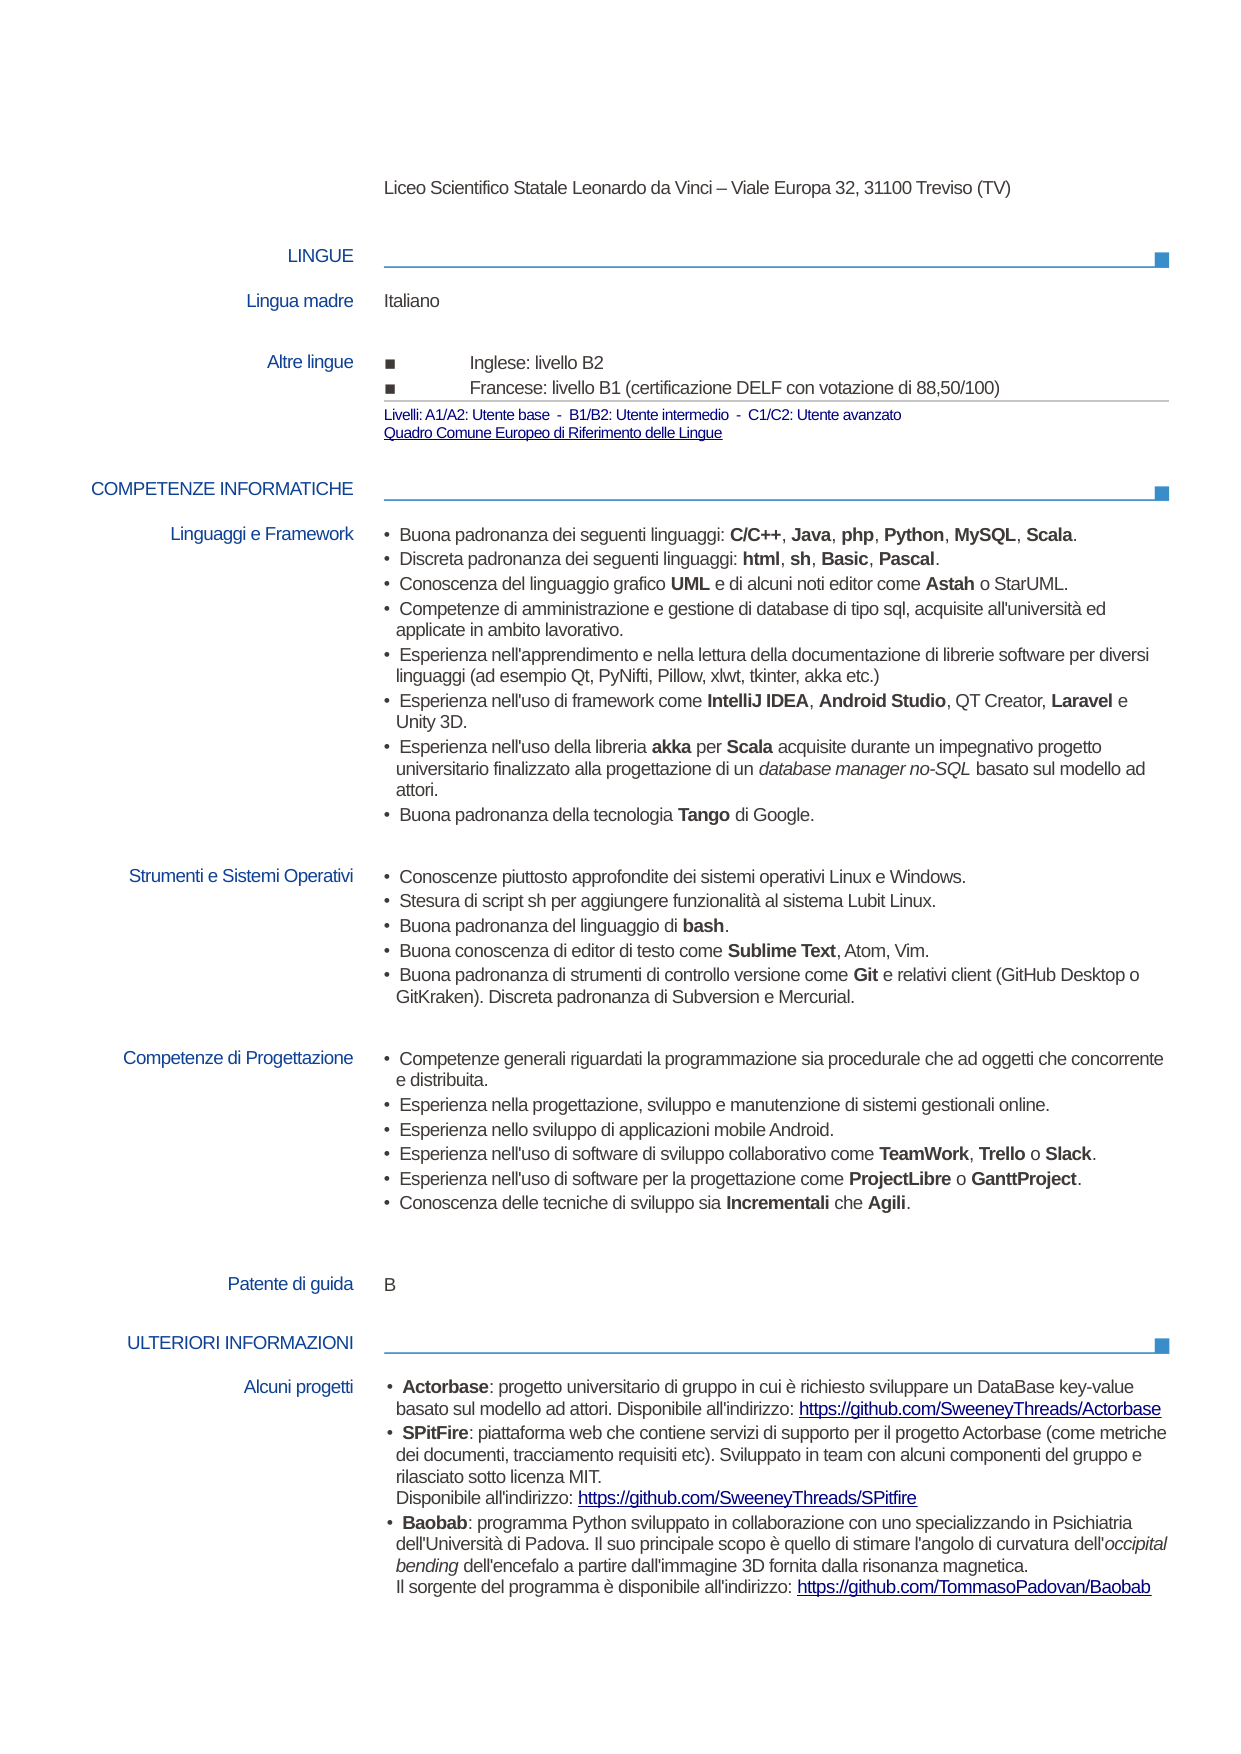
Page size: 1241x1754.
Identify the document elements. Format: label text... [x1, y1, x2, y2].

table_header Patente di guida [89, 1270, 384, 1295]
picture [384, 1338, 1170, 1354]
table_cell [89, 400, 384, 441]
table_header Lingua madre [89, 287, 384, 313]
table_header [384, 1332, 1169, 1338]
table_header Italiano [384, 287, 1169, 313]
table_header [384, 245, 1169, 252]
table_header LINGUE [89, 245, 384, 267]
table_cell Livelli: A1/A2: Utente base - B1/B2: Utente intermedio - C1/C2: Utente avanzato Quadro Comune Europeo di Riferimento delle Lingue [384, 402, 1169, 441]
table_header Actorbase: progetto universitario di gruppo in cui è richiesto sviluppare un DataBase key-value basato sul modello ad attori. Disponibile all'indirizzo: https://github.com/SweeneyThreads/Actorbase SPitFire: piattaforma web che contiene servizi di supporto per il progetto Actorbase (come metriche dei documenti, tracciamento requisiti etc). Sviluppato in team con alcuni componenti del gruppo e rilasciato sotto licenza MIT. Disponibile all'indirizzo: https://github.com/SweeneyThreads/SPitfire Baobab: programma Python sviluppato in collaborazione con uno specializzando in Psichiatria dell'Università di Padova. Il suo principale scopo è quello di stimare l'angolo di curvatura dell'occipital bending dell'encefalo a partire dall'immagine 3D fornita dalla risonanza magnetica. Il sorgente del programma è disponibile all'indirizzo: https://github.com/TommasoPadovan/Baobab Progetti universitari di Programmazione ad Oggetti e Basi di Dati, realizzati individualmente e disponibili su GitHub alla pagina: https://github.com/TommasoPadovan/ProgettiUniPDTriennale [384, 1373, 1169, 1598]
table_header B [384, 1270, 1169, 1295]
table_header Linguaggi e Framework [89, 521, 384, 825]
table_header Strumenti e Sistemi Operativi [89, 863, 384, 1007]
table_cell Inglese: livello B2 Francese: livello B1 (certificazione DELF con votazione di 88,50/100) [384, 349, 1169, 400]
table_header Competenze generali riguardati la programmazione sia procedurale che ad oggetti che concorrente e distribuita. Esperienza nella progettazione, sviluppo e manutenzione di sistemi gestionali online. Esperienza nello sviluppo di applicazioni mobile Android. Esperienza nell'uso di software di sviluppo collaborativo come TeamWork, Trello o Slack. Esperienza nell'uso di software per la progettazione come ProjectLibre o GanttProject. Conoscenza delle tecniche di sviluppo sia Incrementali che Agili. [384, 1045, 1169, 1214]
table_cell [89, 314, 384, 349]
table_header Buona padronanza dei seguenti linguaggi: C/C++, Java, php, Python, MySQL, Scala. Discreta padronanza dei seguenti linguaggi: html, sh, Basic, Pascal. Conoscenza del linguaggio grafico UML e di alcuni noti editor come Astah o StarUML. Competenze di amministrazione e gestione di database di tipo sql, acquisite all'università ed applicate in ambito lavorativo. Esperienza nell'apprendimento e nella lettura della documentazione di librerie software per diversi linguaggi (ad esempio Qt, PyNifti, Pillow, xlwt, tkinter, akka etc.) Esperienza nell'uso di framework come IntelliJ IDEA, Android Studio, QT Creator, Laravel e Unity 3D. Esperienza nell'uso della libreria akka per Scala acquisite durante un impegnativo progetto universitario finalizzato alla progettazione di un database manager no-SQL basato sul modello ad attori. Buona padronanza della tecnologia Tango di Google. [384, 521, 1169, 825]
table_cell Liceo Scientifico Statale Leonardo da Vinci – Viale Europa 32, 31100 Treviso (TV) [384, 171, 1169, 208]
table_header Alcuni progetti [89, 1373, 384, 1598]
picture [383, 486, 1170, 501]
table_header [384, 478, 1169, 486]
table_cell Altre lingue [89, 349, 384, 400]
table_header [89, 171, 384, 208]
table_header Competenze di Progettazione [89, 1045, 384, 1214]
table_header Conoscenze piuttosto approfondite dei sistemi operativi Linux e Windows. Stesura di script sh per aggiungere funzionalità al sistema Lubit Linux. Buona padronanza del linguaggio di bash. Buona conoscenza di editor di testo come Sublime Text, Atom, Vim. Buona padronanza di strumenti di controllo versione come Git e relativi client (GitHub Desktop o GitKraken). Discreta padronanza di Subversion e Mercurial. [384, 863, 1169, 1007]
table_cell [384, 314, 1169, 349]
picture [383, 252, 1170, 268]
table_header ULTERIORI INFORMAZIONI [89, 1332, 384, 1353]
table_header COMPETENZE INFORMATICHE [89, 478, 384, 501]
